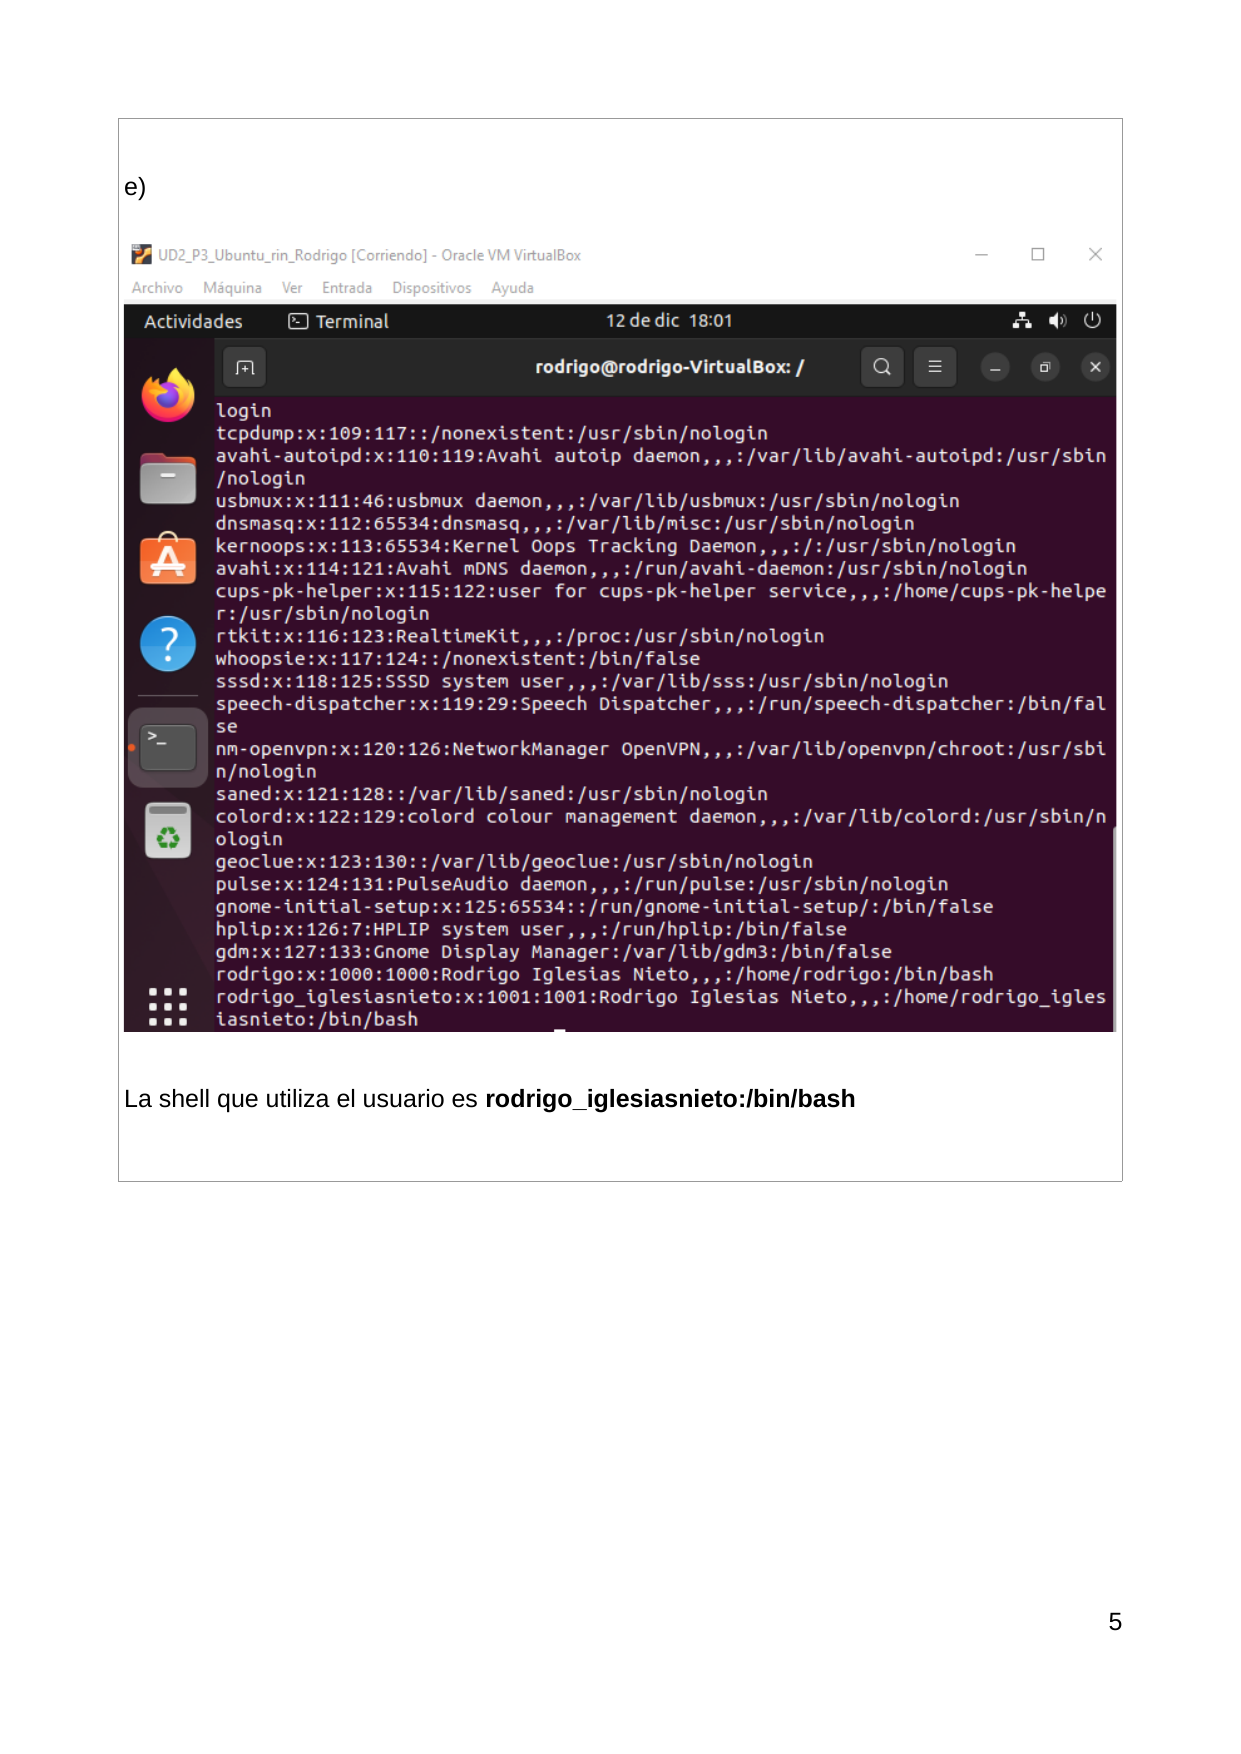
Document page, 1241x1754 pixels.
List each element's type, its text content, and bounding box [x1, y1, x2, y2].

table_cell e) La shell que utiliza el usuario es rodrigo_iglesiasnieto:/bin/bash [119, 119, 1122, 1181]
picture [123, 238, 1117, 1032]
